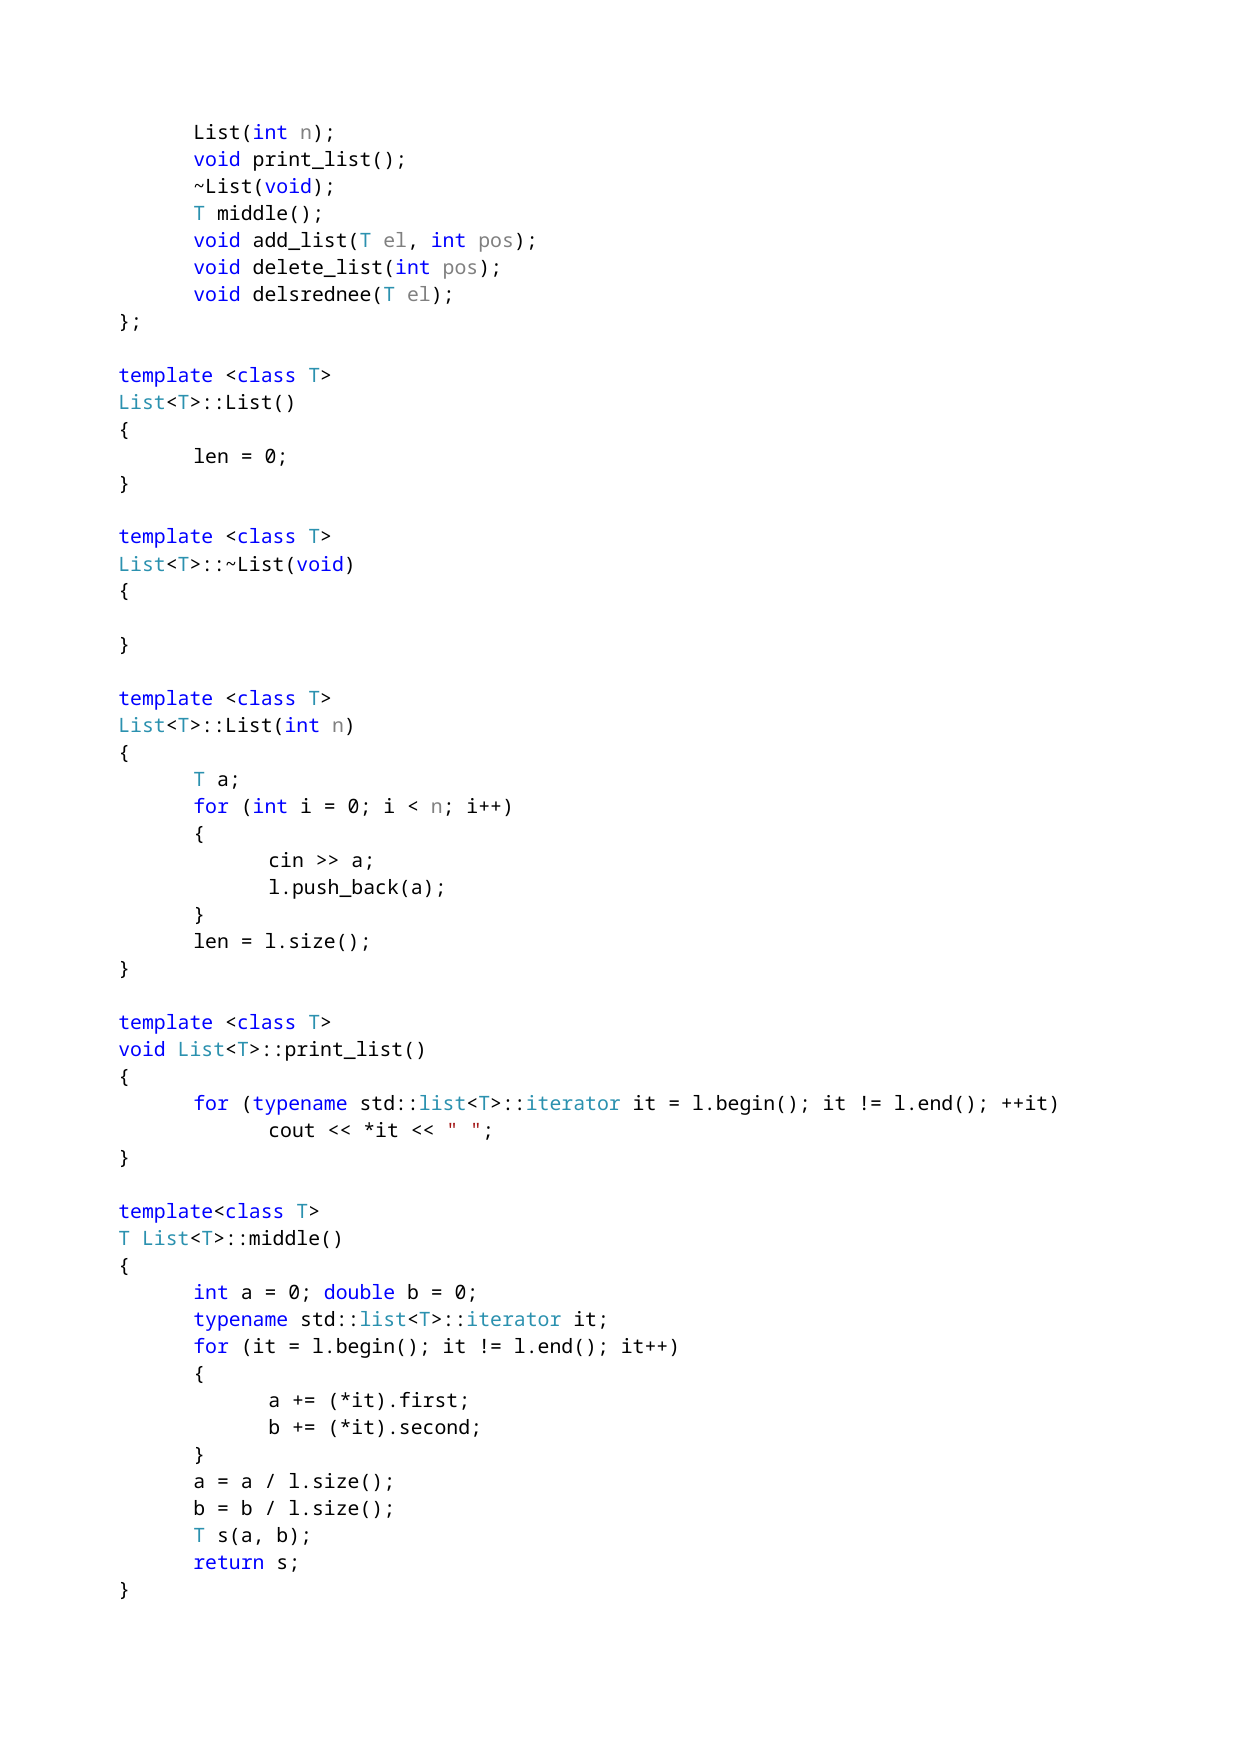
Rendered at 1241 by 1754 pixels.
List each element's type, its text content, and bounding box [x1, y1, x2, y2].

text List(int n); [118, 118, 1122, 145]
text void delete_list(int pos); [118, 253, 1122, 280]
text for (int i = 0; i < n; i++) [118, 793, 1122, 819]
text void List<T>::print_list() [118, 1035, 1122, 1062]
text for (it = l.begin(); it != l.end(); it++) [118, 1332, 1122, 1359]
text } [118, 1575, 1122, 1602]
text { [118, 739, 1122, 766]
text } [118, 1143, 1122, 1170]
text { [118, 415, 1122, 442]
text List<T>::List() [118, 388, 1122, 415]
text T s(a, b); [118, 1521, 1122, 1548]
text } [118, 1440, 1122, 1467]
text template <class T> [118, 685, 1122, 712]
text template <class T> [118, 523, 1122, 550]
text cout << *it << " "; [118, 1116, 1122, 1143]
text l.push_back(a); [118, 873, 1122, 901]
text { [118, 1359, 1122, 1386]
text T middle(); [118, 199, 1122, 226]
text template<class T> [118, 1197, 1122, 1224]
text List<T>::List(int n) [118, 712, 1122, 739]
text a = a / l.size(); [118, 1467, 1122, 1494]
text List<T>::~List(void) [118, 550, 1122, 577]
text { [118, 577, 1122, 604]
text T List<T>::middle() [118, 1224, 1122, 1251]
text void add_list(T el, int pos); [118, 226, 1122, 253]
text } [118, 631, 1122, 658]
text void delsrednee(T el); [118, 280, 1122, 307]
text { [118, 1062, 1122, 1089]
text { [118, 1251, 1122, 1278]
text } [118, 954, 1122, 981]
text cin >> a; [118, 847, 1122, 873]
text template <class T> [118, 1008, 1122, 1035]
text } [118, 901, 1122, 927]
text { [118, 819, 1122, 847]
text T a; [118, 766, 1122, 793]
text int a = 0; double b = 0; [118, 1278, 1122, 1305]
text void print_list(); [118, 145, 1122, 172]
text b = b / l.size(); [118, 1494, 1122, 1521]
text for (typename std::list<T>::iterator it = l.begin(); it != l.end(); ++it) [118, 1089, 1122, 1116]
text a += (*it).first; [118, 1386, 1122, 1413]
text ~List(void); [118, 172, 1122, 199]
text return s; [118, 1548, 1122, 1575]
text b += (*it).second; [118, 1413, 1122, 1440]
text template <class T> [118, 361, 1122, 388]
text }; [118, 307, 1122, 334]
text } [118, 469, 1122, 496]
text typename std::list<T>::iterator it; [118, 1305, 1122, 1332]
text len = 0; [118, 442, 1122, 469]
text len = l.size(); [118, 927, 1122, 954]
